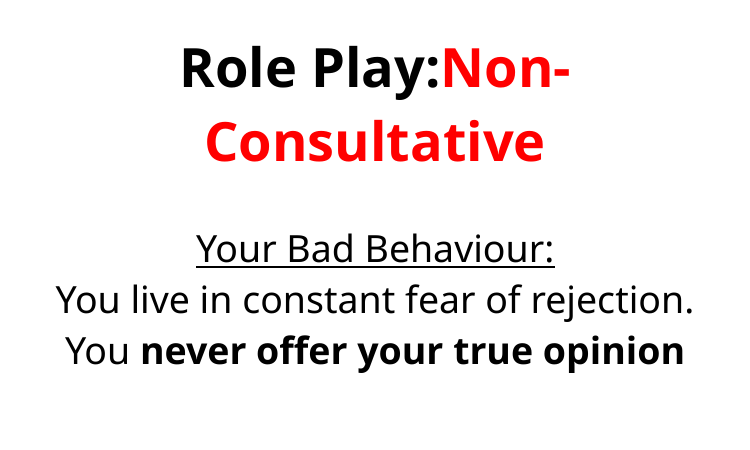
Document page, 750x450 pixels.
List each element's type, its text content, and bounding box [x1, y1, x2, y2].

text Role Play:Non-Consultative [29, 29, 721, 177]
text You live in constant fear of rejection. You never offer your true opinion [29, 273, 721, 376]
text Your Bad Behaviour: [29, 222, 721, 273]
